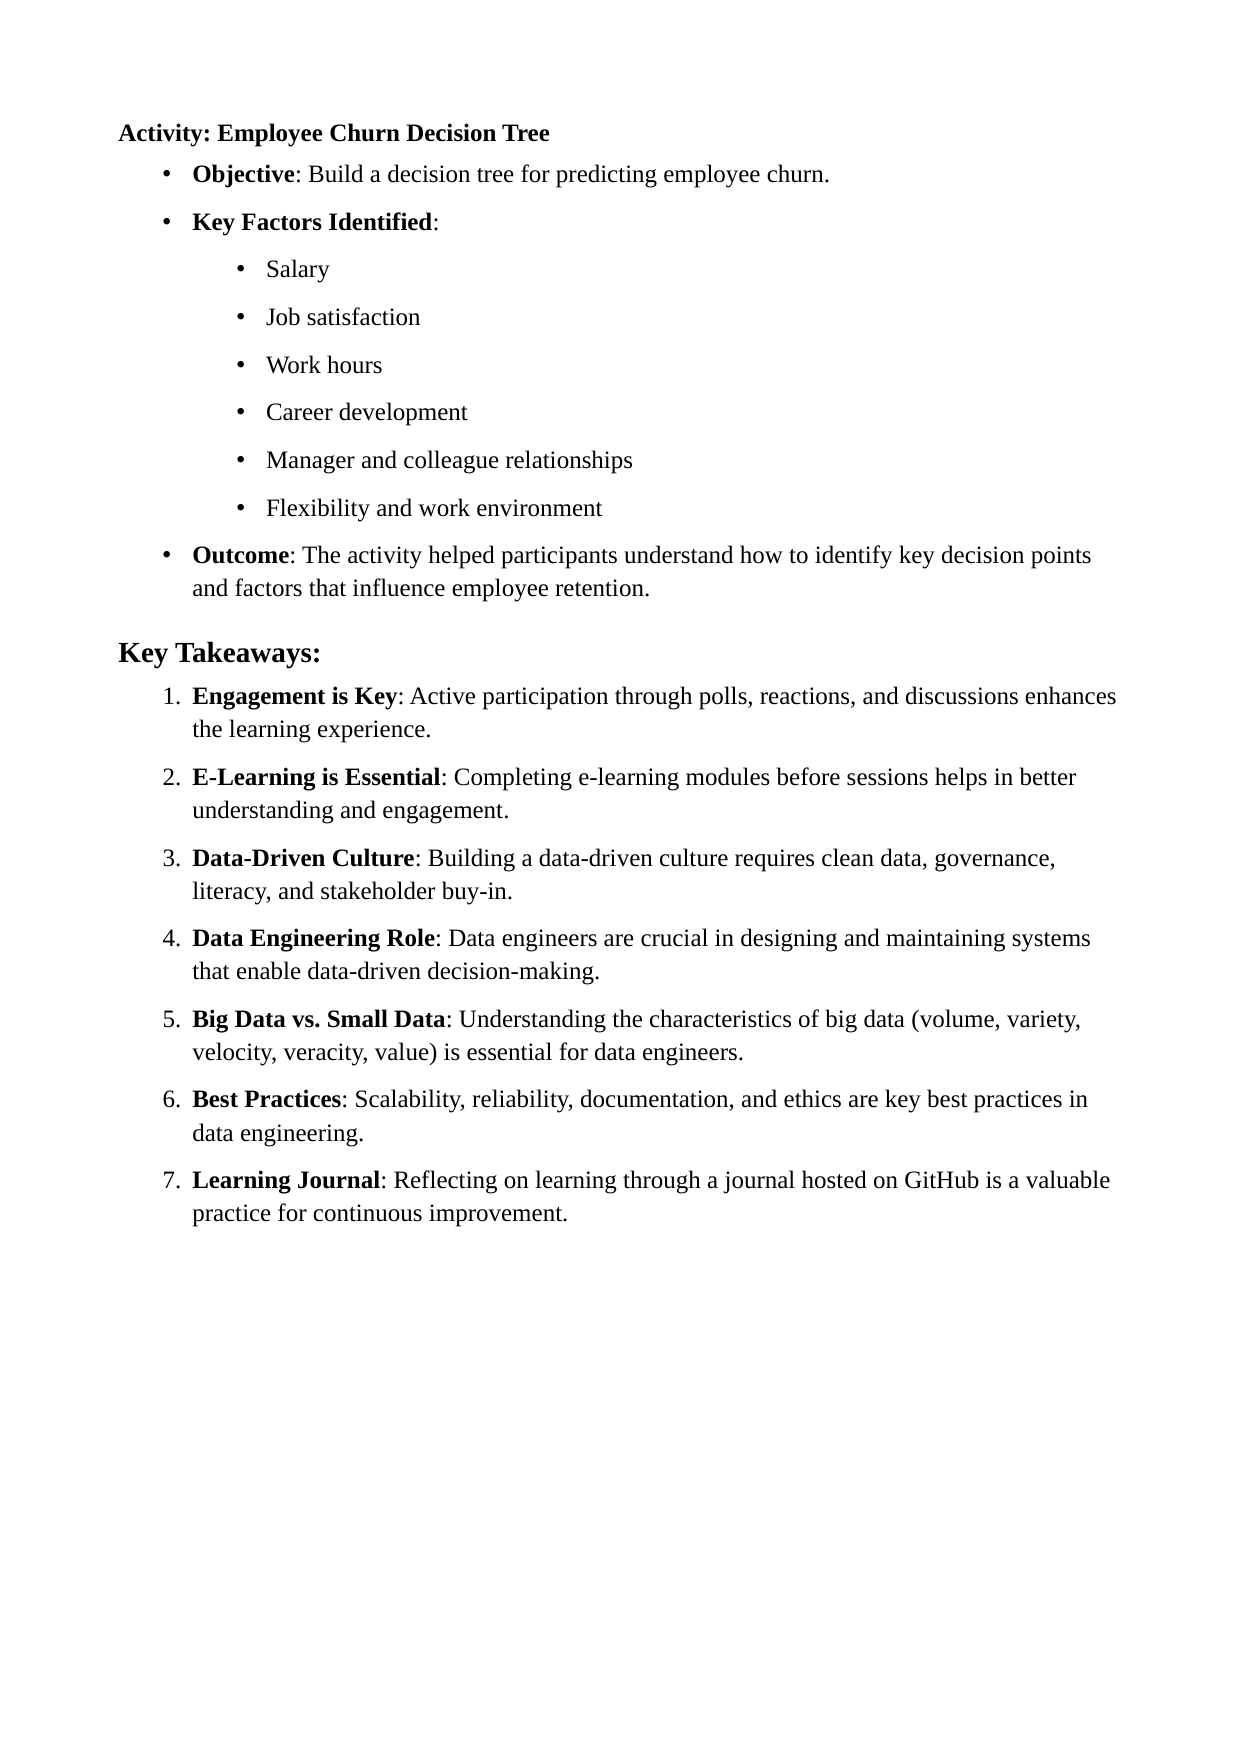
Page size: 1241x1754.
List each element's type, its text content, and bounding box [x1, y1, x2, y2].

list Best Practices: Scalability, reliability, documentation, and ethics are key best practices in data engineering. [162, 1084, 1122, 1146]
list Data Engineering Role: Data engineers are crucial in designing and maintaining systems that enable data-driven decision-making. [162, 923, 1122, 985]
list Salary [236, 254, 1122, 283]
list Career development [236, 397, 1122, 426]
list Manager and colleague relationships [236, 445, 1122, 474]
list Learning Journal: Reflecting on learning through a journal hosted on GitHub is a valuable practice for continuous improvement. [162, 1165, 1122, 1227]
list Engagement is Key: Active participation through polls, reactions, and discussions enhances the learning experience. [162, 681, 1122, 743]
list Objective: Build a decision tree for predicting employee churn. [162, 159, 1122, 188]
list Job satisfaction [236, 302, 1122, 331]
list Outcome: The activity helped participants understand how to identify key decision points and factors that influence employee retention. [162, 540, 1122, 602]
list E-Learning is Essential: Completing e-learning modules before sessions helps in better understanding and engagement. [162, 762, 1122, 824]
list Big Data vs. Small Data: Understanding the characteristics of big data (volume, variety, velocity, veracity, value) is essential for data engineers. [162, 1004, 1122, 1066]
subtitle Activity: Employee Churn Decision Tree [118, 118, 1122, 147]
subtitle Key Takeaways: [118, 635, 1122, 669]
list Flexibility and work environment [236, 493, 1122, 521]
list Data-Driven Culture: Building a data-driven culture requires clean data, governance, literacy, and stakeholder buy-in. [162, 843, 1122, 904]
list Work hours [236, 350, 1122, 378]
list Key Factors Identified: [162, 207, 1122, 236]
